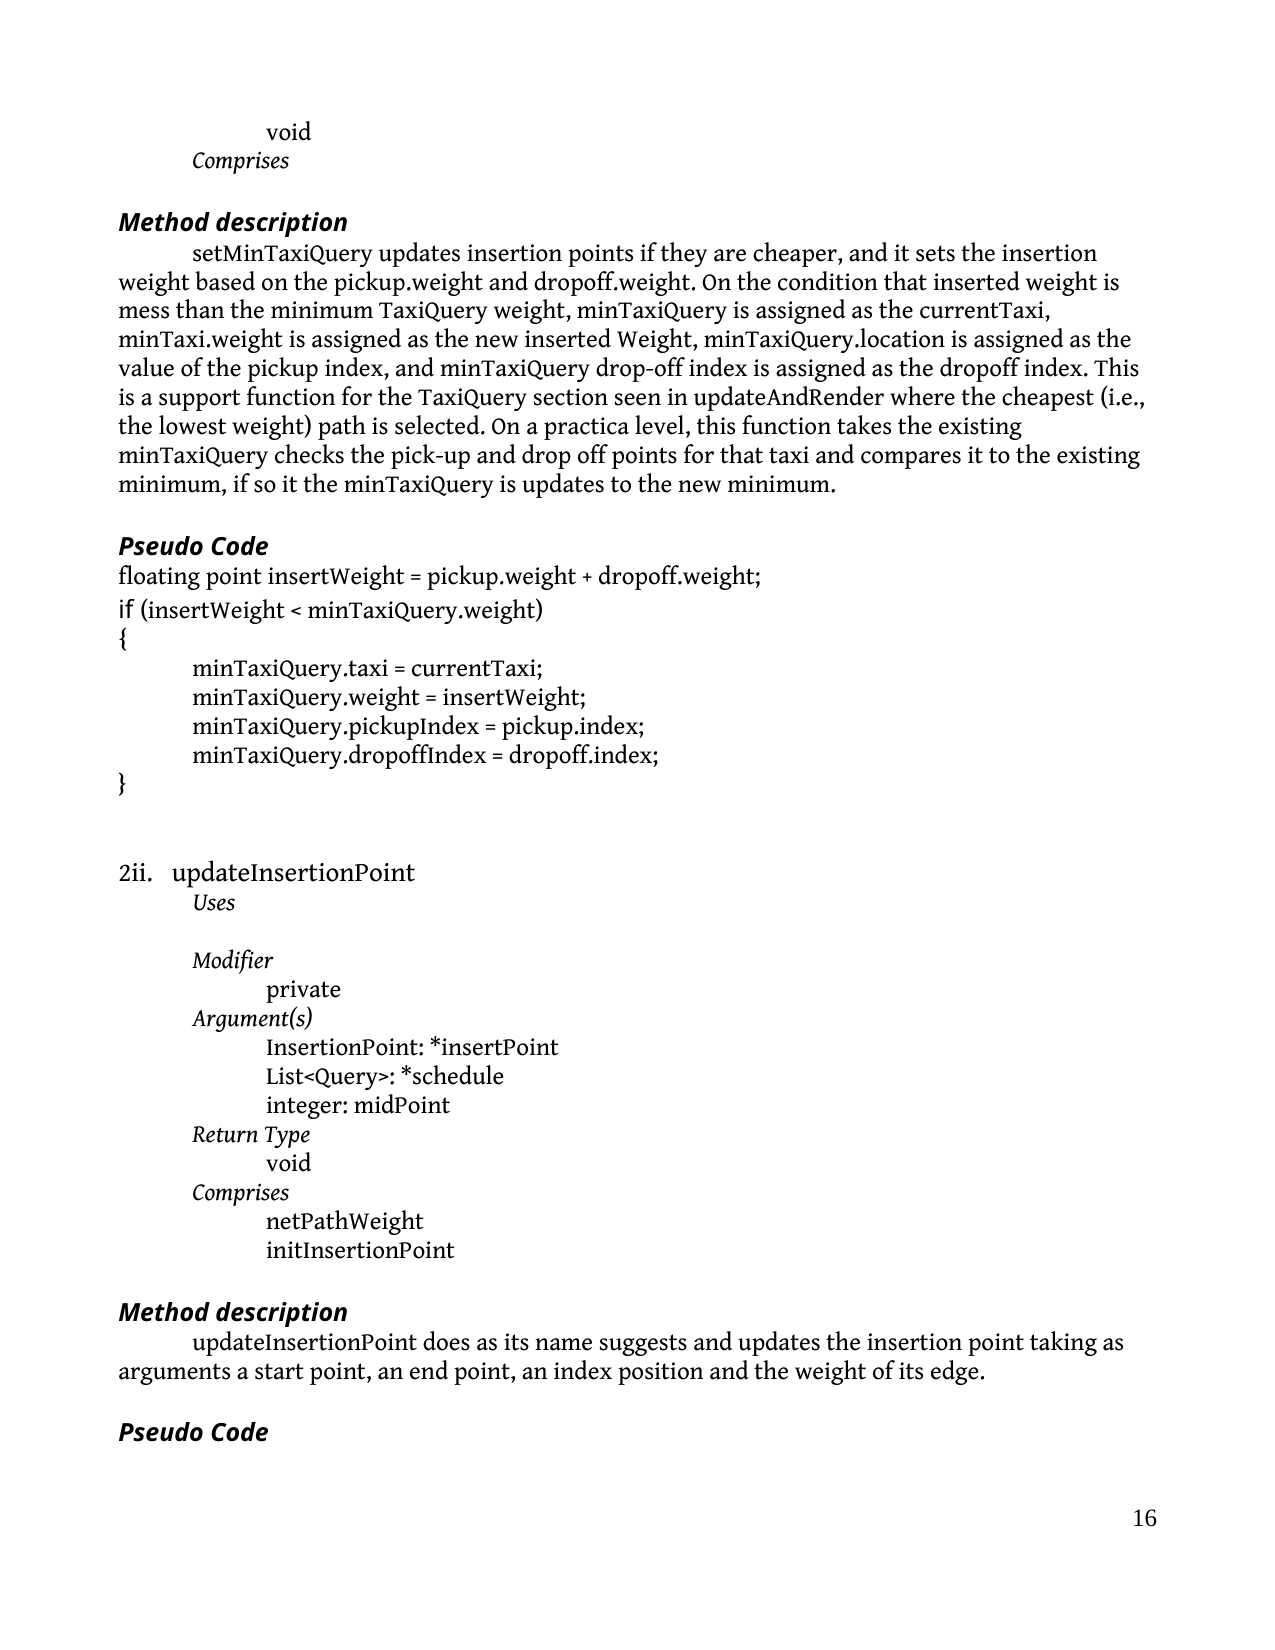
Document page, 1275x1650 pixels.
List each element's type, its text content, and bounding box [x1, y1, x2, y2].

text void [118, 1149, 1157, 1178]
text Return Type [118, 1120, 1157, 1149]
text Method description [118, 1294, 1157, 1328]
text minTaxiQuery.weight = insertWeight; [118, 684, 1157, 713]
text if (insertWeight < minTaxiQuery.weight) [118, 592, 1157, 626]
text Pseudo Code [118, 1415, 1157, 1449]
text InsertionPoint: *insertPoint [118, 1033, 1157, 1062]
text integer: midPoint [118, 1091, 1157, 1120]
text Comprises [118, 147, 1157, 176]
text minTaxiQuery.taxi = currentTaxi; [118, 655, 1157, 684]
text Comprises [118, 1178, 1157, 1207]
text Modifier [118, 947, 1157, 976]
text initInsertionPoint [118, 1236, 1157, 1265]
text Uses [118, 889, 1157, 918]
text private [118, 976, 1157, 1004]
text netPathWeight [118, 1207, 1157, 1236]
text } [118, 771, 1157, 799]
text Pseudo Code [118, 529, 1157, 563]
text { [118, 626, 1157, 655]
text updateInsertionPoint does as its name suggests and updates the insertion point taking as arguments a start point, an end point, an index position and the weight of its edge. [118, 1328, 1157, 1386]
text Method description [118, 205, 1157, 239]
text minTaxiQuery.dropoffIndex = dropoff.index; [118, 742, 1157, 771]
text 2ii. updateInsertionPoint [118, 857, 1157, 889]
text Argument(s) [118, 1004, 1157, 1033]
text floating point insertWeight = pickup.weight + dropoff.weight; [118, 563, 1157, 592]
text void [118, 118, 1157, 147]
text minTaxiQuery.pickupIndex = pickup.index; [118, 713, 1157, 742]
text List<Query>: *schedule [118, 1062, 1157, 1091]
text setMinTaxiQuery updates insertion points if they are cheaper, and it sets the insertion weight based on the pickup.weight and dropoff.weight. On the condition that inserted weight is mess than the minimum TaxiQuery weight, minTaxiQuery is assigned as the currentTaxi, minTaxi.weight is assigned as the new inserted Weight, minTaxiQuery.location is assigned as the value of the pickup index, and minTaxiQuery drop-off index is assigned as the dropoff index. This is a support function for the TaxiQuery section seen in updateAndRender where the cheapest (i.e., the lowest weight) path is selected. On a practica level, this function takes the existing minTaxiQuery checks the pick-up and drop off points for that taxi and compares it to the existing minimum, if so it the minTaxiQuery is updates to the new minimum. [118, 239, 1157, 500]
